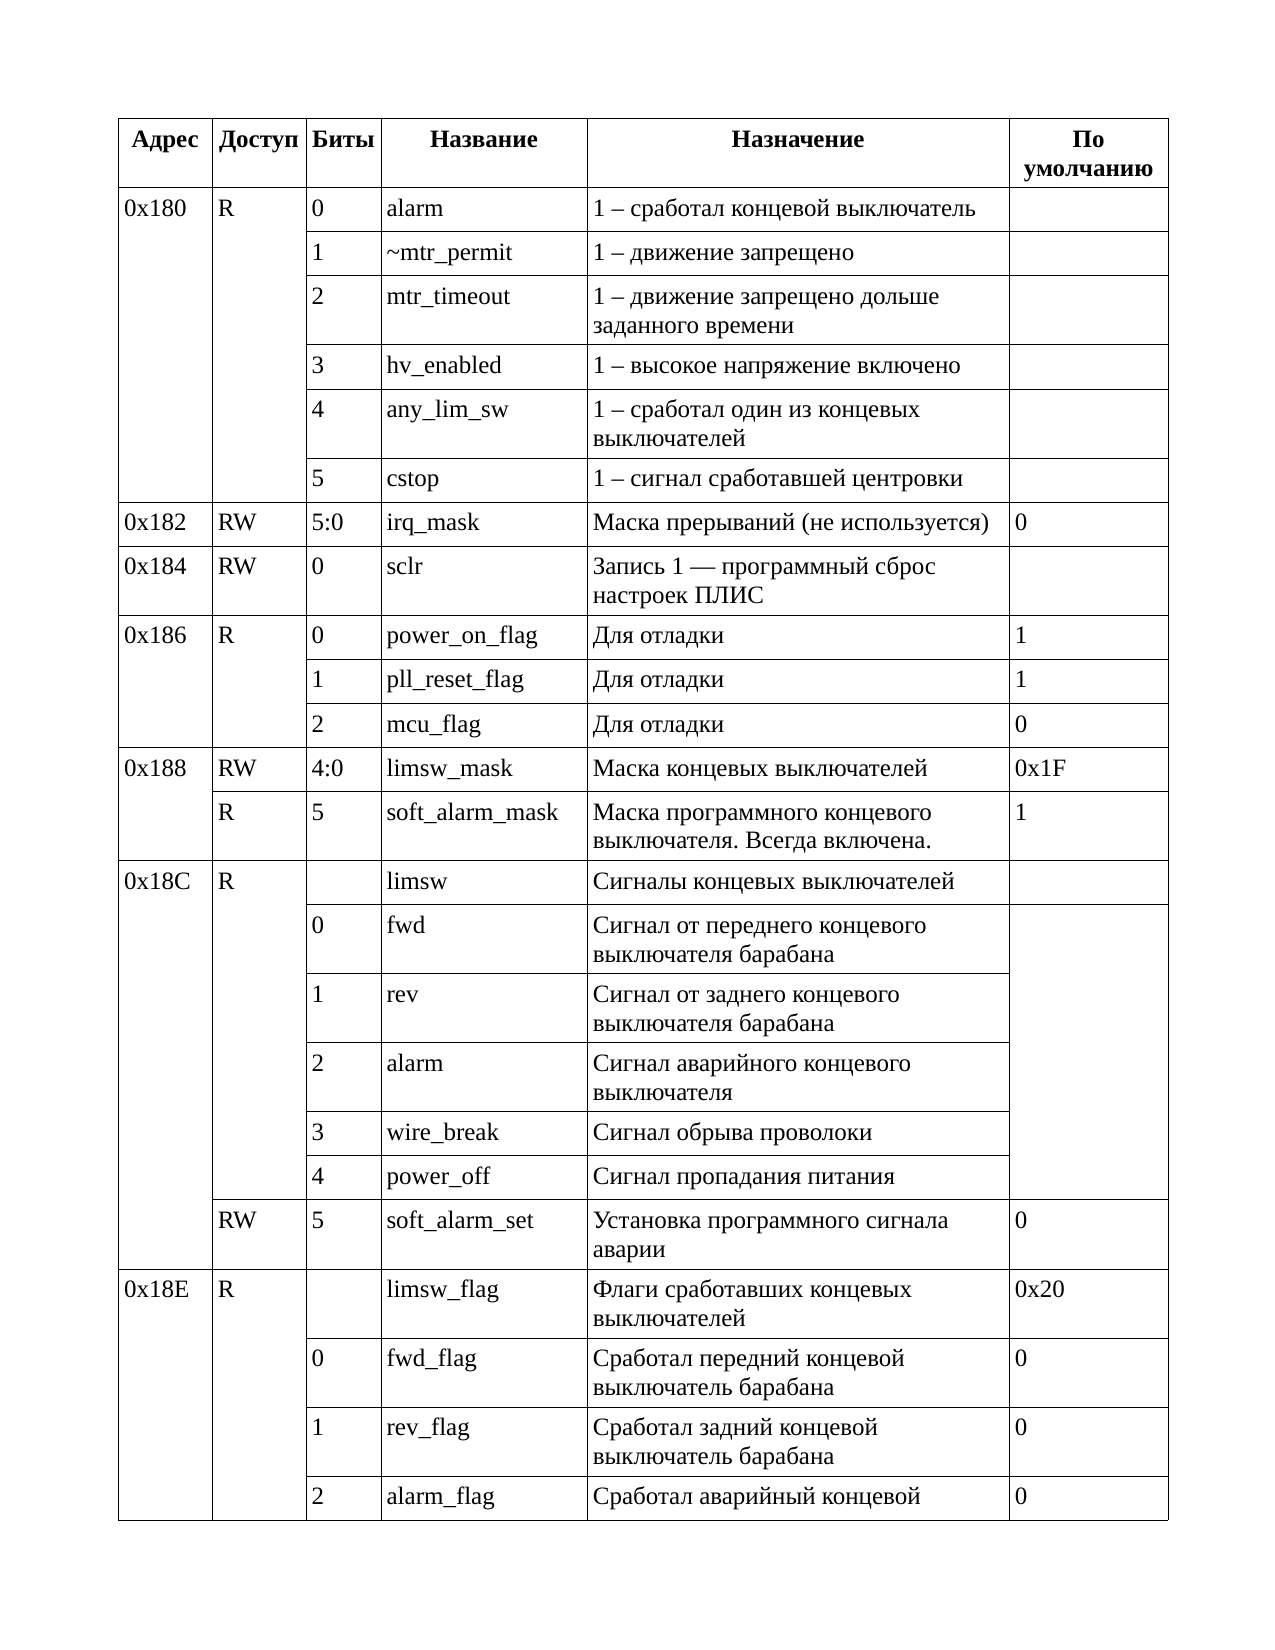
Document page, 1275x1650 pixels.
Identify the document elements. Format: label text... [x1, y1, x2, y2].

table_cell 4 [307, 1156, 381, 1199]
table_cell limsw_mask [382, 748, 587, 791]
table_cell 0 [1010, 503, 1168, 546]
table_cell R [213, 1270, 306, 1520]
table_cell Запись 1 — программный сброс настроек ПЛИС [588, 547, 1009, 615]
table_cell 0 [307, 1339, 381, 1407]
table_cell ~mtr_permit [382, 232, 587, 275]
table_cell mtr_timeout [382, 276, 587, 344]
table_cell 1 [307, 1408, 381, 1476]
table_cell R [213, 616, 306, 747]
table_cell Для отладки [588, 704, 1009, 747]
table_cell 0x20 [1010, 1270, 1168, 1337]
table_cell Сигнал пропадания питания [588, 1156, 1009, 1199]
table_cell soft_alarm_mask [382, 792, 587, 860]
table_cell irq_mask [382, 503, 587, 546]
table_cell Сигнал от заднего концевого выключателя барабана [588, 974, 1009, 1042]
table_cell cstop [382, 459, 587, 502]
table_cell Флаги сработавших концевых выключателей [588, 1270, 1009, 1337]
table_cell alarm [382, 1043, 587, 1111]
table_cell 0x18E [119, 1270, 212, 1520]
table_cell 1 – движение запрещено дольше заданного времени [588, 276, 1009, 344]
table_cell [1010, 459, 1168, 502]
table_cell [1010, 905, 1168, 1199]
table_cell fwd [382, 905, 587, 973]
table_cell 0 [1010, 1200, 1168, 1268]
table_cell 1 – движение запрещено [588, 232, 1009, 275]
table_cell 1 [1010, 660, 1168, 703]
table_cell RW [213, 547, 306, 615]
table_cell power_off [382, 1156, 587, 1199]
table_cell 5:0 [307, 503, 381, 546]
table_cell 4:0 [307, 748, 381, 791]
table_cell [1010, 188, 1168, 231]
table_cell 0x1F [1010, 748, 1168, 791]
table_cell R [213, 792, 306, 860]
table_cell any_lim_sw [382, 390, 587, 457]
table_cell 1 – сигнал сработавшей центровки [588, 459, 1009, 502]
table_header Адрес [119, 119, 212, 187]
table_cell 0x18C [119, 861, 212, 1268]
table_cell 0x182 [119, 503, 212, 546]
table_cell 0x184 [119, 547, 212, 615]
table_cell 3 [307, 1112, 381, 1155]
table_cell [1010, 232, 1168, 275]
table_cell [1010, 345, 1168, 388]
table_cell 0 [1010, 1339, 1168, 1407]
table_cell wire_break [382, 1112, 587, 1155]
table_header Назначение [588, 119, 1009, 187]
table_cell R [213, 188, 306, 502]
table_cell 2 [307, 276, 381, 344]
table_cell limsw [382, 861, 587, 904]
table_cell 0 [307, 616, 381, 659]
table_cell 0 [1010, 704, 1168, 747]
table_header По умолчанию [1010, 119, 1168, 187]
table_cell 2 [307, 704, 381, 747]
table_cell rev_flag [382, 1408, 587, 1476]
table_cell alarm_flag [382, 1477, 587, 1520]
table_cell 0 [307, 188, 381, 231]
table_cell Сигналы концевых выключателей [588, 861, 1009, 904]
table_cell [1010, 861, 1168, 904]
table_cell sclr [382, 547, 587, 615]
table_cell Сработал аварийный концевой [588, 1477, 1009, 1520]
table_cell 1 [1010, 792, 1168, 860]
table_cell fwd_flag [382, 1339, 587, 1407]
table_cell 0 [307, 547, 381, 615]
table_cell Для отладки [588, 616, 1009, 659]
table_cell mcu_flag [382, 704, 587, 747]
table_cell 0 [1010, 1477, 1168, 1520]
table_cell 2 [307, 1043, 381, 1111]
table_cell [1010, 276, 1168, 344]
table_cell Сработал задний концевой выключатель барабана [588, 1408, 1009, 1476]
table_cell Сигнал от переднего концевого выключателя барабана [588, 905, 1009, 973]
table_cell soft_alarm_set [382, 1200, 587, 1268]
table_cell 5 [307, 792, 381, 860]
table_cell 0x188 [119, 748, 212, 860]
table_cell Сигнал обрыва проволоки [588, 1112, 1009, 1155]
table_cell 5 [307, 459, 381, 502]
table_cell 5 [307, 1200, 381, 1268]
table_cell 1 – сработал один из концевых выключателей [588, 390, 1009, 457]
table_cell Установка программного сигнала аварии [588, 1200, 1009, 1268]
table_cell RW [213, 1200, 306, 1268]
table_header Доступ [213, 119, 306, 187]
table_cell RW [213, 503, 306, 546]
table_cell rev [382, 974, 587, 1042]
table_cell Маска концевых выключателей [588, 748, 1009, 791]
table_cell 1 [307, 232, 381, 275]
table_cell [1010, 390, 1168, 457]
table_cell 2 [307, 1477, 381, 1520]
table_cell 1 – сработал концевой выключатель [588, 188, 1009, 231]
table_cell 1 [307, 974, 381, 1042]
table_cell hv_enabled [382, 345, 587, 388]
table_header Название [382, 119, 587, 187]
table_cell 1 [1010, 616, 1168, 659]
table_cell [307, 861, 381, 904]
table_cell limsw_flag [382, 1270, 587, 1337]
table_cell [1010, 547, 1168, 615]
table_cell alarm [382, 188, 587, 231]
table_cell Маска программного концевого выключателя. Всегда включена. [588, 792, 1009, 860]
table_cell 0 [307, 905, 381, 973]
table_cell [307, 1270, 381, 1337]
table_cell Сработал передний концевой выключатель барабана [588, 1339, 1009, 1407]
table_cell Сигнал аварийного концевого выключателя [588, 1043, 1009, 1111]
table_cell 1 [307, 660, 381, 703]
table_cell 0x186 [119, 616, 212, 747]
table_cell Маска прерываний (не используется) [588, 503, 1009, 546]
table_cell 0x180 [119, 188, 212, 502]
table_cell 1 – высокое напряжение включено [588, 345, 1009, 388]
table_cell 0 [1010, 1408, 1168, 1476]
table_cell R [213, 861, 306, 1199]
table_cell 3 [307, 345, 381, 388]
table_cell Для отладки [588, 660, 1009, 703]
table_cell RW [213, 748, 306, 791]
table_cell power_on_flag [382, 616, 587, 659]
table_cell pll_reset_flag [382, 660, 587, 703]
table_header Биты [307, 119, 381, 187]
table_cell 4 [307, 390, 381, 457]
